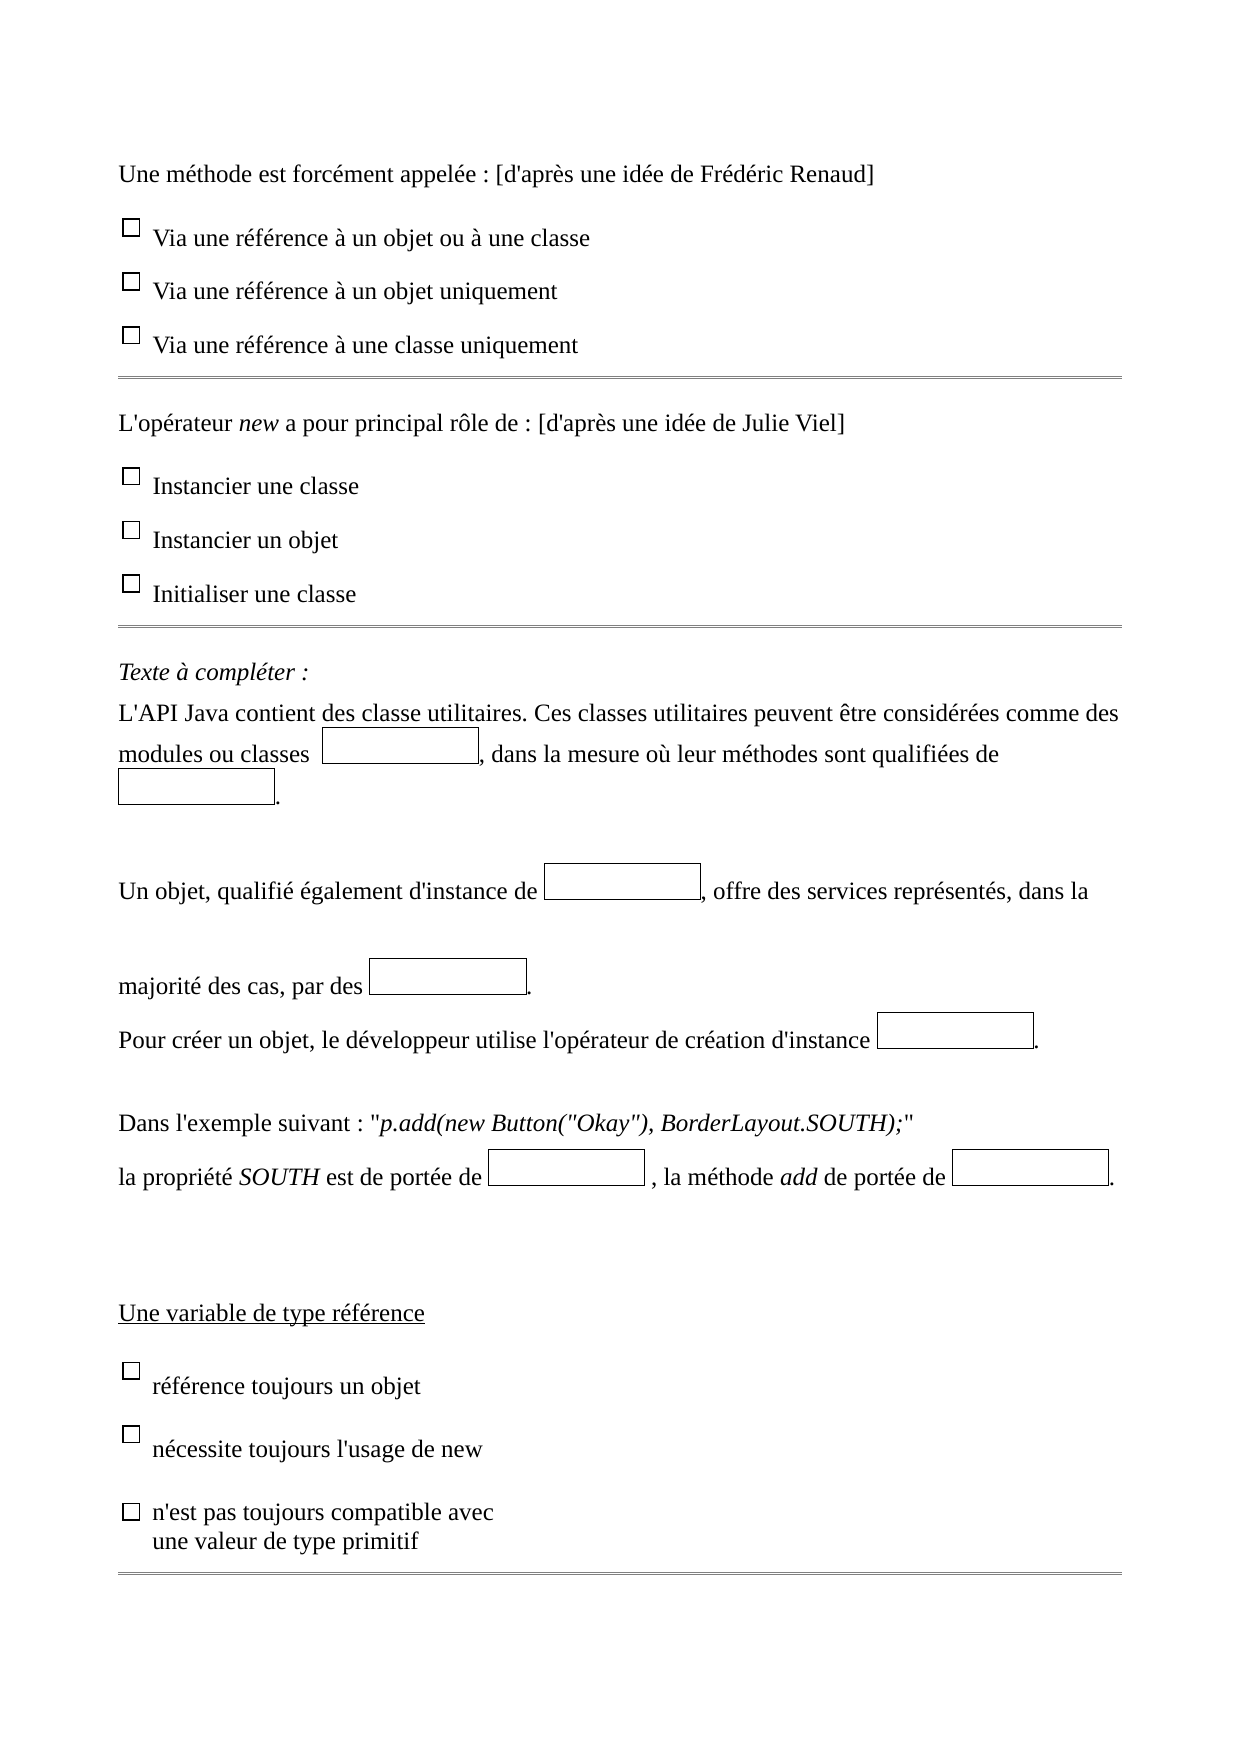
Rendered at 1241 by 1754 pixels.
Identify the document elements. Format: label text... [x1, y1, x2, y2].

text Texte à compléter : [118, 657, 1122, 685]
text L'API Java contient des classe utilitaires. Ces classes utilitaires peuvent être considérées comme des modules ou classes , dans la mesure où leur méthodes sont qualifiées de . [118, 698, 1122, 809]
table_cell [118, 557, 149, 611]
table_header [118, 1339, 149, 1402]
table_cell [118, 1466, 149, 1558]
text Un objet, qualifié également d'instance de , offre des services représentés, dans la [118, 863, 1122, 905]
table_cell n'est pas toujours compatible avec une valeur de type primitif [149, 1466, 511, 1558]
text Pour créer un objet, le développeur utilise l'opérateur de création d'instance . [118, 1012, 1122, 1054]
table_cell [118, 254, 149, 308]
text L'opérateur new a pour principal rôle de : [d'après une idée de Julie Viel] [118, 408, 1122, 437]
table_cell [118, 308, 149, 362]
text la propriété SOUTH est de portée de , la méthode add de portée de . [118, 1149, 1122, 1190]
table_cell [118, 1403, 149, 1466]
table_cell nécessite toujours l'usage de new [149, 1403, 511, 1466]
table_header [118, 201, 149, 254]
table_header référence toujours un objet [149, 1339, 511, 1402]
table_header [118, 449, 149, 503]
table_cell Instancier un objet [149, 503, 702, 557]
table_cell [118, 503, 149, 557]
text majorité des cas, par des . [118, 958, 1122, 1000]
table_cell Initialiser une classe [149, 557, 702, 611]
text Une variable de type référence [118, 1298, 1122, 1327]
table_cell Via une référence à un objet uniquement [149, 254, 702, 308]
table_cell Via une référence à une classe uniquement [149, 308, 702, 362]
text Dans l'exemple suivant : "p.add(new Button("Okay"), BorderLayout.SOUTH);" [118, 1108, 1122, 1136]
table_header Via une référence à un objet ou à une classe [149, 201, 702, 254]
table_header Instancier une classe [149, 449, 702, 503]
text Une méthode est forcément appelée : [d'après une idée de Frédéric Renaud] [118, 159, 1122, 188]
